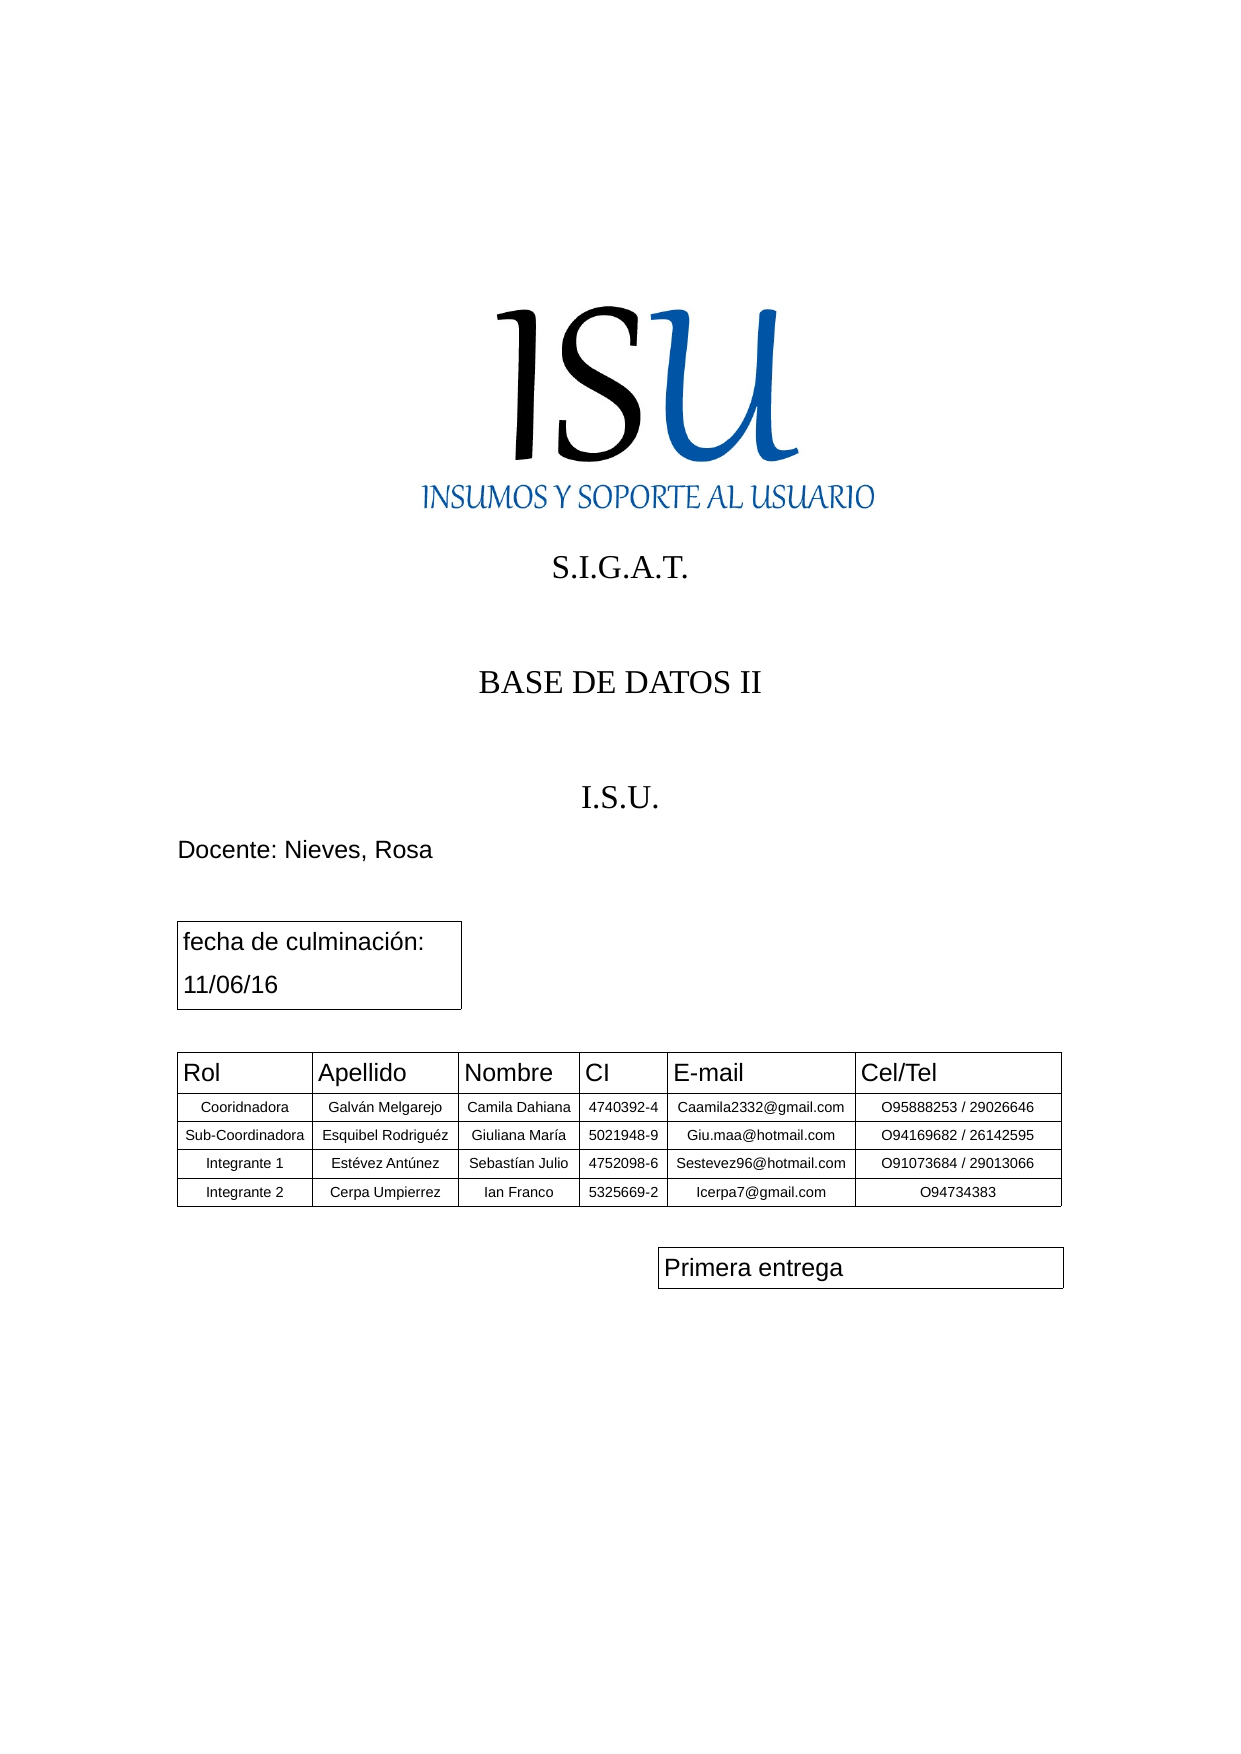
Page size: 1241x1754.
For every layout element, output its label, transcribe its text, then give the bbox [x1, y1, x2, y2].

table_header Primera entrega [659, 1248, 1063, 1288]
picture [393, 261, 909, 547]
table_cell Estévez Antúnez [313, 1150, 458, 1178]
table_cell Sub-Coordinadora [178, 1122, 312, 1149]
table_cell 5325669-2 [580, 1179, 667, 1206]
table_header Cel/Tel [856, 1053, 1061, 1093]
table_header CI [580, 1053, 667, 1093]
table_cell 4740392-4 [580, 1094, 667, 1121]
text BASE DE DATOS II [177, 662, 1063, 701]
table_cell Sebastían Julio [459, 1150, 579, 1178]
table_cell Integrante 2 [178, 1179, 312, 1206]
table_header Nombre [459, 1053, 579, 1093]
table_cell Galván Melgarejo [313, 1094, 458, 1121]
table_cell O94734383 [856, 1179, 1061, 1206]
table_cell Cerpa Umpierrez [313, 1179, 458, 1206]
table_header fecha de culminación: 11/06/16 [178, 922, 461, 1009]
table_cell Icerpa7@gmail.com [668, 1179, 855, 1206]
table_cell O95888253 / 29026646 [856, 1094, 1061, 1121]
table_header Apellido [313, 1053, 458, 1093]
table_cell O91073684 / 29013066 [856, 1150, 1061, 1178]
table_cell Integrante 1 [178, 1150, 312, 1178]
table_header E-mail [668, 1053, 855, 1093]
table_cell Sestevez96@hotmail.com [668, 1150, 855, 1178]
table_cell 4752098-6 [580, 1150, 667, 1178]
text I.S.U. [177, 777, 1063, 816]
table_cell O94169682 / 26142595 [856, 1122, 1061, 1149]
table_header Rol [178, 1053, 312, 1093]
text S.I.G.A.T. [177, 547, 1063, 586]
table_cell Ian Franco [459, 1179, 579, 1206]
text Docente: Nieves, Rosa [177, 835, 1063, 863]
table_cell Caamila2332@gmail.com [668, 1094, 855, 1121]
table_cell Camila Dahiana [459, 1094, 579, 1121]
table_cell 5021948-9 [580, 1122, 667, 1149]
table_cell Giuliana María [459, 1122, 579, 1149]
table_cell Cooridnadora [178, 1094, 312, 1121]
table_cell Giu.maa@hotmail.com [668, 1122, 855, 1149]
table_cell Esquibel Rodriguéz [313, 1122, 458, 1149]
